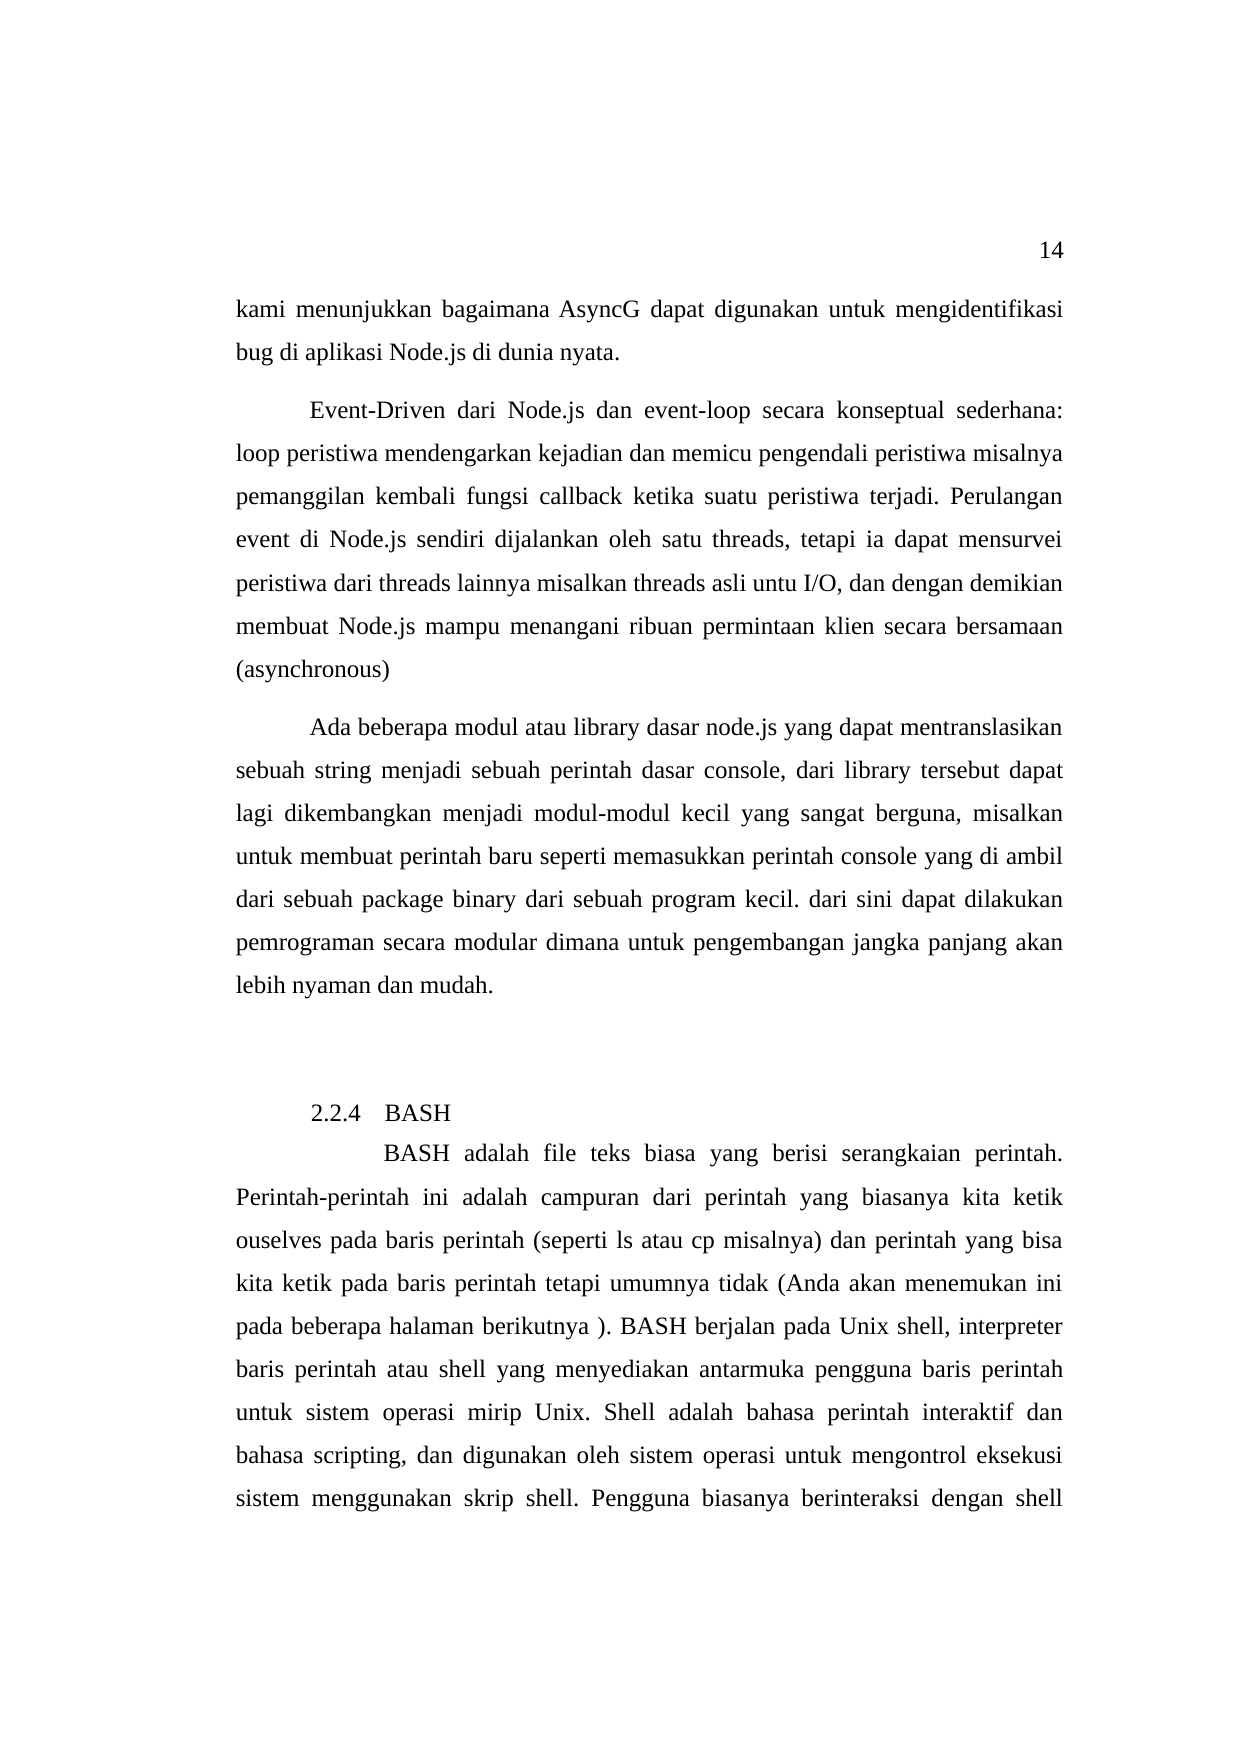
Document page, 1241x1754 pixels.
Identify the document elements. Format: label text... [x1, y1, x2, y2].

text Event-Driven dari Node.js dan event-loop secara konseptual sederhana: loop peristiwa mendengarkan kejadian dan memicu pengendali peristiwa misalnya pemanggilan kembali fungsi callback ketika suatu peristiwa terjadi. Perulangan event di Node.js sendiri dijalankan oleh satu threads, tetapi ia dapat mensurvei peristiwa dari threads lainnya misalkan threads asli untu I/O, dan dengan demikian membuat Node.js mampu menangani ribuan permintaan klien secara bersamaan (asynchronous) [236, 395, 1063, 683]
text kami menunjukkan bagaimana AsyncG dapat digunakan untuk mengidentifikasi bug di aplikasi Node.js di dunia nyata. [236, 294, 1063, 366]
text Ada beberapa modul atau library dasar node.js yang dapat mentranslasikan sebuah string menjadi sebuah perintah dasar console, dari library tersebut dapat lagi dikembangkan menjadi modul-modul kecil yang sangat berguna, misalkan untuk membuat perintah baru seperti memasukkan perintah console yang di ambil dari sebuah package binary dari sebuah program kecil. dari sini dapat dilakukan pemrograman secara modular dimana untuk pengembangan jangka panjang akan lebih nyaman dan mudah. [236, 712, 1063, 999]
text BASH adalah file teks biasa yang berisi serangkaian perintah. Perintah-perintah ini adalah campuran dari perintah yang biasanya kita ketik ouselves pada baris perintah (seperti ls atau cp misalnya) dan perintah yang bisa kita ketik pada baris perintah tetapi umumnya tidak (Anda akan menemukan ini pada beberapa halaman berikutnya ). BASH berjalan pada Unix shell, interpreter baris perintah atau shell yang menyediakan antarmuka pengguna baris perintah untuk sistem operasi mirip Unix. Shell adalah bahasa perintah interaktif dan bahasa scripting, dan digunakan oleh sistem operasi untuk mengontrol eksekusi sistem menggunakan skrip shell. Pengguna biasanya berinteraksi dengan shell [236, 1138, 1063, 1512]
subtitle BASH [311, 1098, 1063, 1126]
